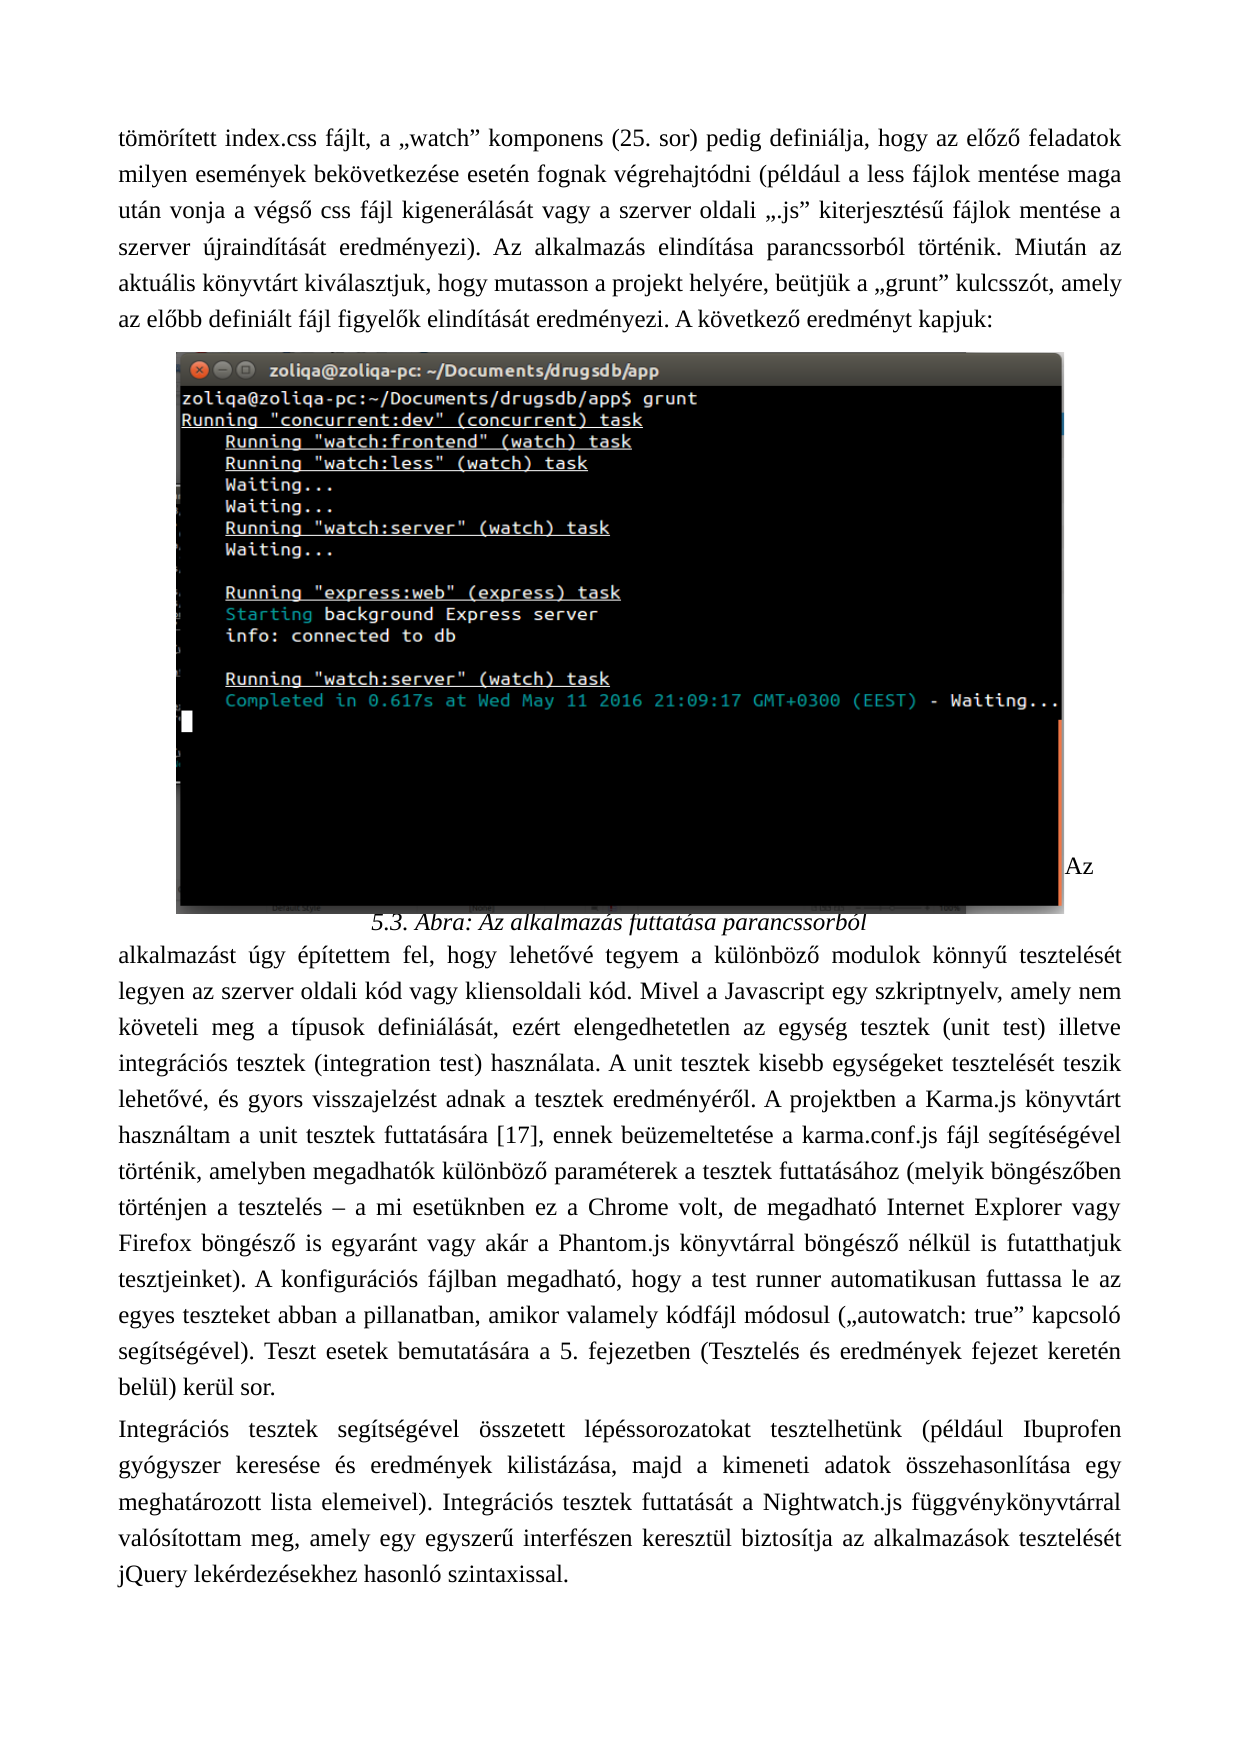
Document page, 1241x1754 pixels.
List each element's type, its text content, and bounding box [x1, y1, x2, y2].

text 5.3. Ábra: Az alkalmazás futtatása parancssorból [632, 914, 1064, 934]
text tömörített index.css fájlt, a „watch” komponens (25. sor) pedig definiálja, hogy az előző feladatok milyen események bekövetkezése esetén fognak végrehajtódni (például a less fájlok mentése maga után vonja a végső css fájl kigenerálását vagy a szerver oldali „.js” kiterjesztésű fájlok mentése a szerver újraindítását eredményezi). Az alkalmazás elindítása parancssorból történik. Miután az aktuális könyvtárt kiválasztjuk, hogy mutasson a projekt helyére, beütjük a „grunt” kulcsszót, amely az előbb definiált fájl figyelők elindítását eredményezi. A következő eredményt kapjuk: [118, 118, 1122, 334]
text Integrációs tesztek segítségével összetett lépéssorozatokat tesztelhetünk (például Ibuprofen gyógyszer keresése és eredmények kilistázása, majd a kimeneti adatok összehasonlítása egy meghatározott lista elemeivel). Integrációs tesztek futtatását a Nightwatch.js függvénykönyvtárral valósítottam meg, amely egy egyszerű interfészen keresztül biztosítja az alkalmazások tesztelését jQuery lekérdezésekhez hasonló szintaxissal. [118, 1409, 1122, 1589]
text 5.3. Ábra: Az alkalmazás futtatása parancssorból [176, 914, 633, 934]
picture [176, 352, 1065, 914]
text Az alkalmazást úgy építettem fel, hogy lehetővé tegyem a különböző modulok könnyű tesztelését legyen az szerver oldali kód vagy kliensoldali kód. Mivel a Javascript egy szkriptnyelv, amely nem követeli meg a típusok definiálását, ezért elengedhetetlen az egység tesztek (unit test) illetve integrációs tesztek (integration test) használata. A unit tesztek kisebb egységeket tesztelését teszik lehetővé, és gyors visszajelzést adnak a tesztek eredményéről. A projektben a Karma.js könyvtárt használtam a unit tesztek futtatására [17], ennek beüzemeltetése a karma.conf.js fájl segítéségével történik, amelyben megadhatók különböző paraméterek a tesztek futtatásához (melyik böngészőben történjen a tesztelés – a mi esetüknben ez a Chrome volt, de megadható Internet Explorer vagy Firefox böngésző is egyaránt vagy akár a Phantom.js könyvtárral böngésző nélkül is futatthatjuk tesztjeinket). A konfigurációs fájlban megadható, hogy a test runner automatikusan futtassa le az egyes teszteket abban a pillanatban, amikor valamely kódfájl módosul („autowatch: true” kapcsoló segítségével). Teszt esetek bemutatására a 5. fejezetben (Tesztelés és eredmények fejezet keretén belül) kerül sor. [118, 845, 1122, 1403]
